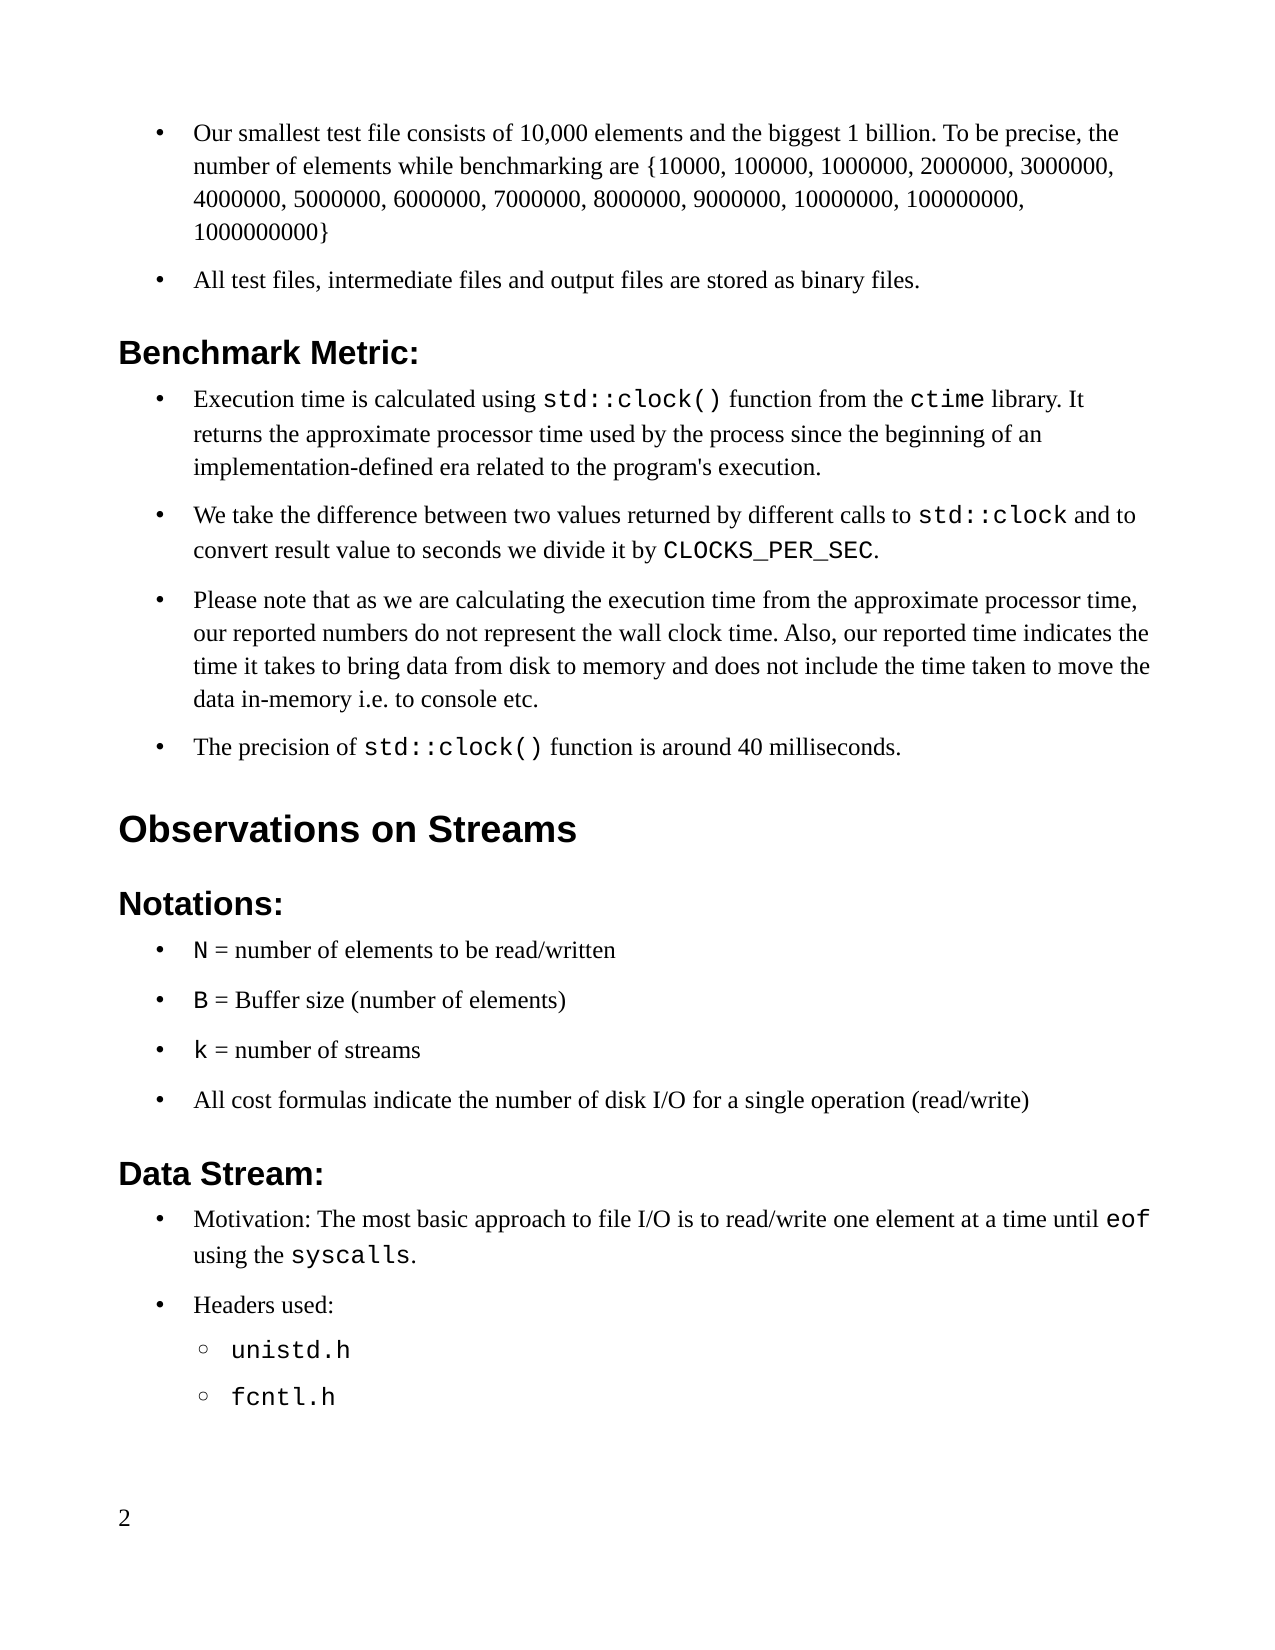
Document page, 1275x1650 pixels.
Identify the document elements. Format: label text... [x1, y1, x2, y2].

list N = number of elements to be read/written [156, 935, 1157, 966]
list fcntl.h [193, 1384, 1157, 1413]
list All cost formulas indicate the number of disk I/O for a single operation (read/write) [156, 1085, 1157, 1114]
list We take the difference between two values returned by different calls to std::clock and to convert result value to seconds we divide it by CLOCKS_PER_SEC. [156, 500, 1157, 566]
list Headers used: [156, 1290, 1157, 1318]
list B = Buffer size (number of elements) [156, 985, 1157, 1016]
list k = number of streams [156, 1035, 1157, 1066]
list Motivation: The most basic approach to file I/O is to read/write one element at a time until eof using the syscalls. [156, 1204, 1157, 1271]
list Our smallest test file consists of 10,000 elements and the biggest 1 billion. To be precise, the number of elements while benchmarking are {10000, 100000, 1000000, 2000000, 3000000, 4000000, 5000000, 6000000, 7000000, 8000000, 9000000, 10000000, 100000000, 1000000000} [156, 118, 1157, 246]
list unistd.h [193, 1337, 1157, 1366]
subtitle Benchmark Metric: [118, 333, 1157, 372]
subtitle Data Stream: [118, 1153, 1157, 1192]
list Please note that as we are calculating the execution time from the approximate processor time, our reported numbers do not represent the wall clock time. Also, our reported time indicates the time it takes to bring data from disk to memory and does not include the time taken to move the data in-memory i.e. to console etc. [156, 585, 1157, 713]
subtitle Notations: [118, 884, 1157, 922]
list The precision of std::clock() function is around 40 milliseconds. [156, 732, 1157, 763]
subtitle Observations on Streams [118, 807, 1157, 851]
list Execution time is calculated using std::clock() function from the ctime library. It returns the approximate processor time used by the process since the beginning of an implementation-defined era related to the program's execution. [156, 384, 1157, 481]
list All test files, intermediate files and output files are stored as binary files. [156, 265, 1157, 293]
